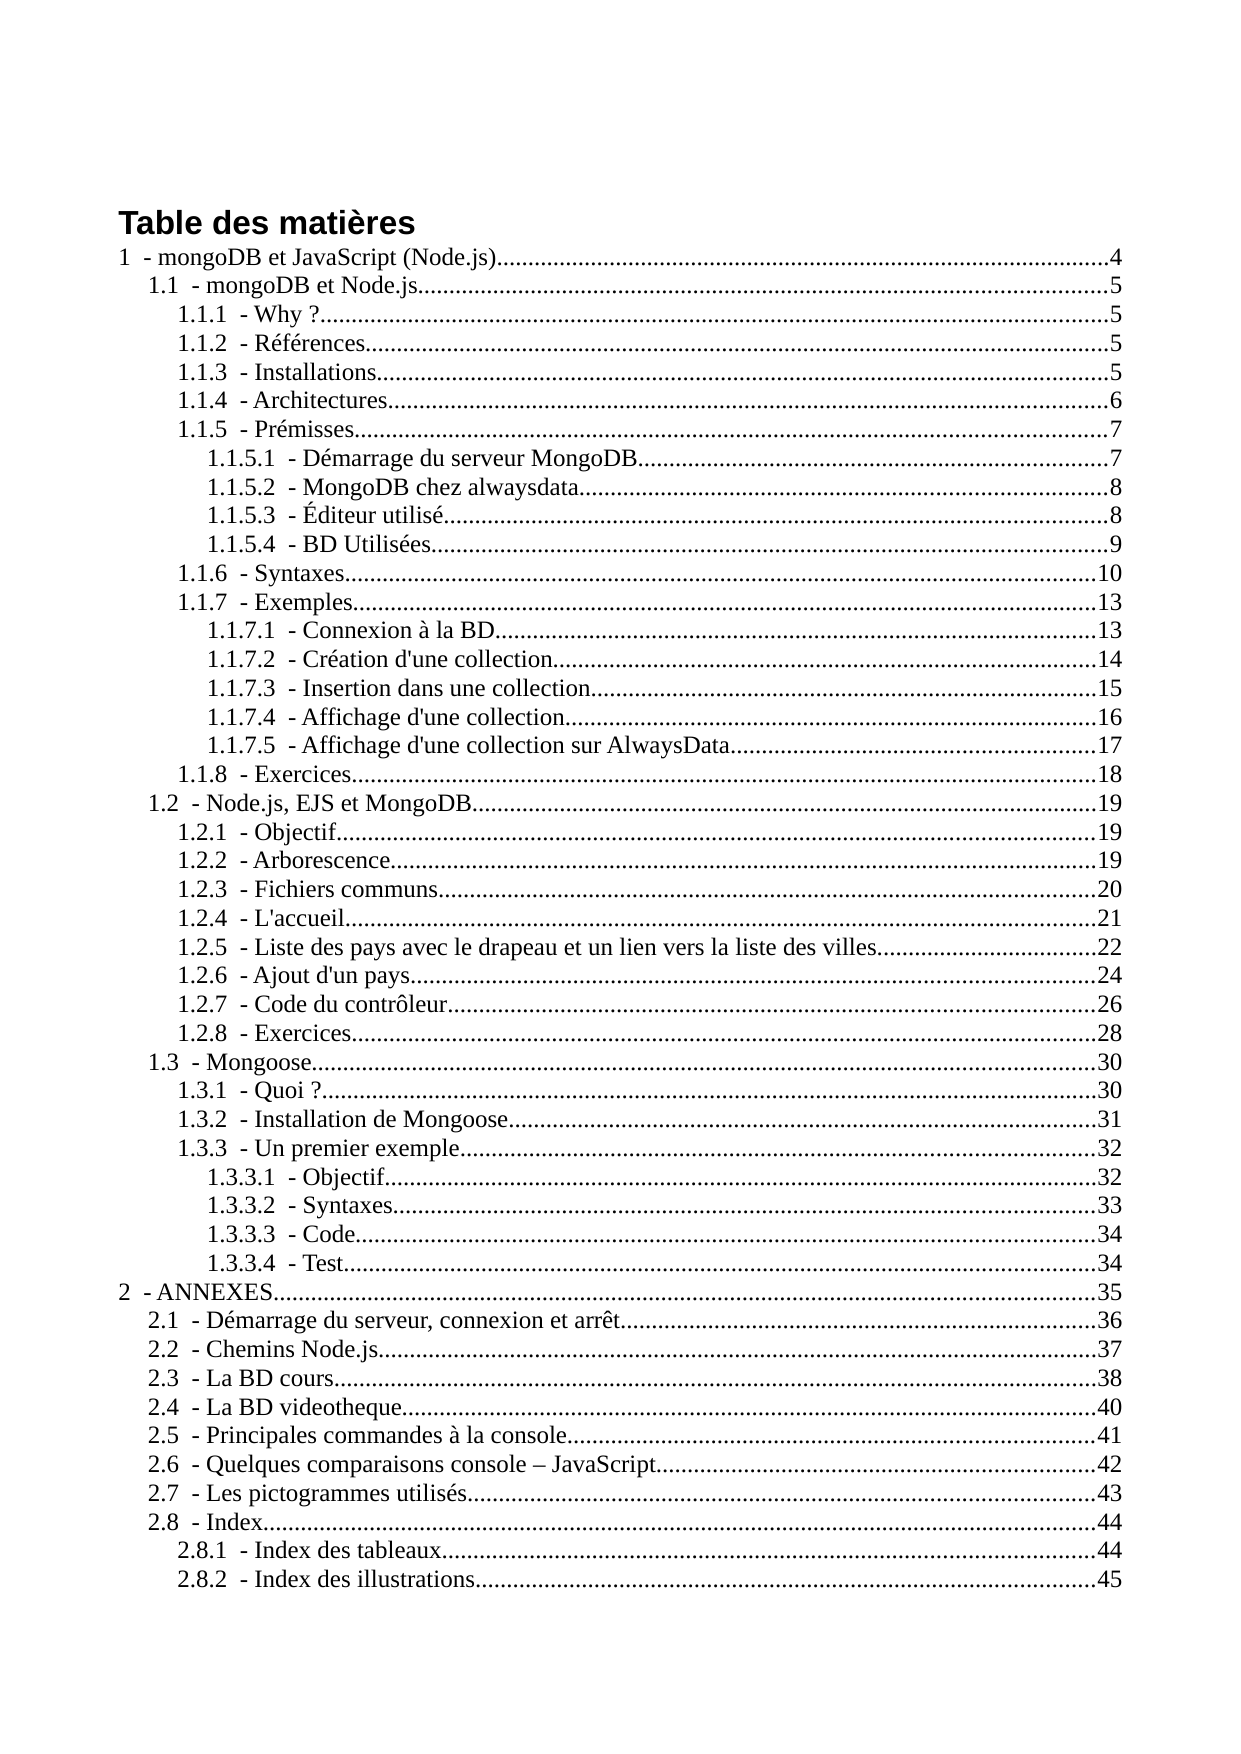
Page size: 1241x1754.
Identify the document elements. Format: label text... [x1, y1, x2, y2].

text 1.3.3 - Un premier exemple 32 [177, 1133, 1122, 1162]
text 1.2.7 - Code du contrôleur 26 [177, 989, 1122, 1018]
text 1.1.6 - Syntaxes 10 [177, 558, 1122, 587]
text 1.2.8 - Exercices 28 [177, 1018, 1122, 1047]
text 1.1.5.3 - Éditeur utilisé 8 [207, 501, 1122, 529]
text 1.3.1 - Quoi ? 30 [177, 1076, 1122, 1104]
text 1.2.2 - Arborescence 19 [177, 846, 1122, 874]
text 1 - mongoDB et JavaScript (Node.js) 4 [118, 242, 1122, 271]
text 2.7 - Les pictogrammes utilisés 43 [148, 1478, 1122, 1507]
text 1.1.7.3 - Insertion dans une collection 15 [207, 673, 1122, 702]
text 2.6 - Quelques comparaisons console – JavaScript 42 [148, 1449, 1122, 1478]
text 2.2 - Chemins Node.js 37 [148, 1334, 1122, 1363]
text 1.1.4 - Architectures 6 [177, 386, 1122, 414]
text 2.1 - Démarrage du serveur, connexion et arrêt 36 [148, 1306, 1122, 1334]
text 2.8.2 - Index des illustrations 45 [177, 1564, 1122, 1593]
text 2.4 - La BD videotheque 40 [148, 1392, 1122, 1421]
text 1.2.1 - Objectif 19 [177, 817, 1122, 846]
text 2.8 - Index 44 [148, 1507, 1122, 1536]
text 2.3 - La BD cours 38 [148, 1363, 1122, 1392]
text 1.1.5.2 - MongoDB chez alwaysdata 8 [207, 472, 1122, 501]
subtitle Table des matières [118, 203, 1122, 242]
text 1.1.7.2 - Création d'une collection 14 [207, 644, 1122, 673]
text 1.1.2 - Références 5 [177, 328, 1122, 357]
text 2 - ANNEXES 35 [118, 1277, 1122, 1306]
text 1.3.3.4 - Test 34 [207, 1248, 1122, 1277]
text 1.3.3.2 - Syntaxes 33 [207, 1191, 1122, 1219]
text 1.3 - Mongoose 30 [148, 1047, 1122, 1076]
text 1.1.5 - Prémisses 7 [177, 414, 1122, 443]
text 1.3.3.3 - Code 34 [207, 1219, 1122, 1248]
text 1.2.5 - Liste des pays avec le drapeau et un lien vers la liste des villes. 22 [177, 932, 1122, 961]
text 1.1.5.1 - Démarrage du serveur MongoDB 7 [207, 443, 1122, 472]
text 1.2.6 - Ajout d'un pays 24 [177, 961, 1122, 989]
text 1.1.3 - Installations 5 [177, 357, 1122, 386]
text 1.1.7 - Exemples 13 [177, 587, 1122, 616]
text 1.1.1 - Why ? 5 [177, 299, 1122, 328]
text 1.1.5.4 - BD Utilisées 9 [207, 529, 1122, 558]
text 1.1 - mongoDB et Node.js 5 [148, 271, 1122, 299]
text 1.1.7.4 - Affichage d'une collection 16 [207, 702, 1122, 731]
text 1.1.7.1 - Connexion à la BD 13 [207, 616, 1122, 644]
text 1.3.3.1 - Objectif 32 [207, 1162, 1122, 1191]
text 2.5 - Principales commandes à la console 41 [148, 1421, 1122, 1449]
text 1.2 - Node.js, EJS et MongoDB 19 [148, 788, 1122, 817]
text 1.1.8 - Exercices 18 [177, 759, 1122, 788]
text 2.8.1 - Index des tableaux 44 [177, 1536, 1122, 1564]
text 1.1.7.5 - Affichage d'une collection sur AlwaysData 17 [207, 731, 1122, 759]
text 1.2.3 - Fichiers communs 20 [177, 874, 1122, 903]
text 1.3.2 - Installation de Mongoose 31 [177, 1104, 1122, 1133]
text 1.2.4 - L'accueil 21 [177, 903, 1122, 932]
